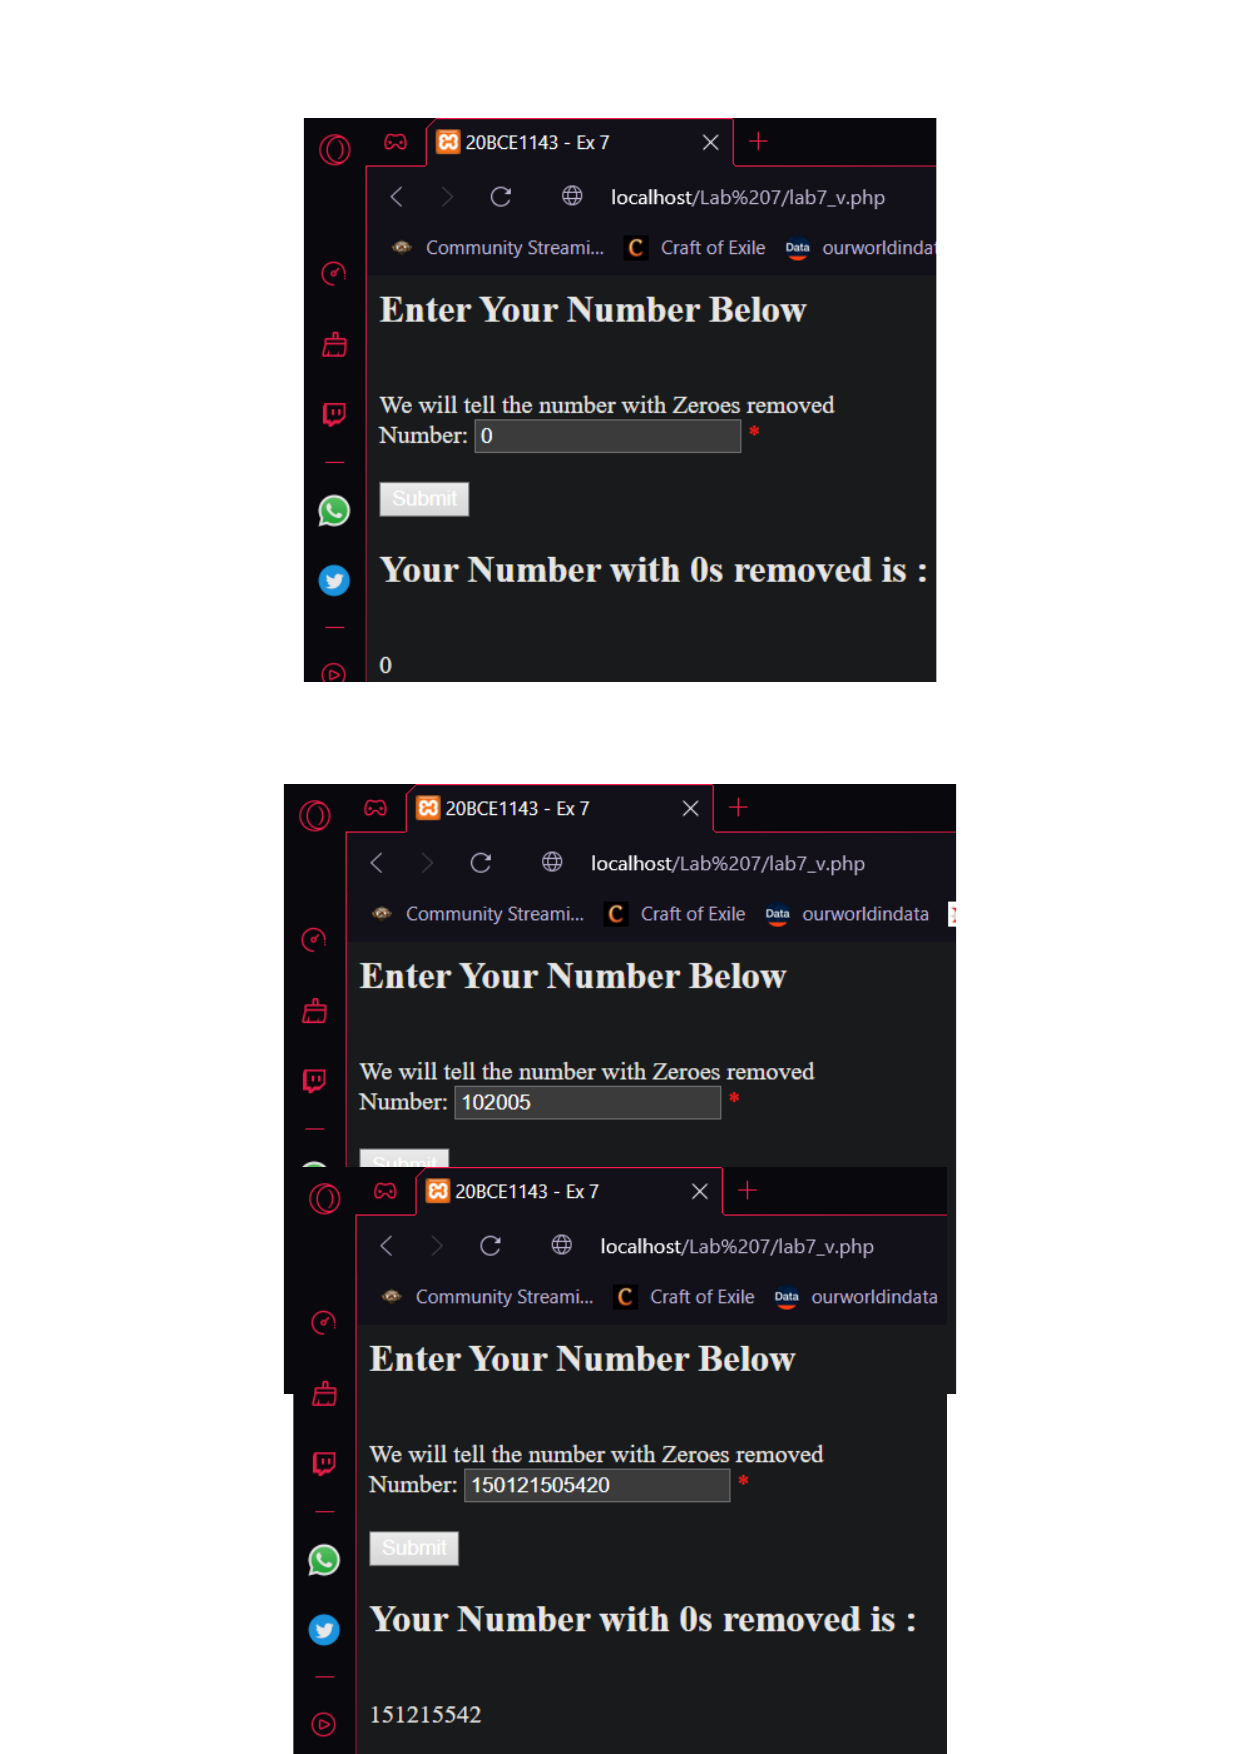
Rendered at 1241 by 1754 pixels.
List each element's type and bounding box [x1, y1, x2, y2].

picture [283, 784, 957, 1754]
picture [303, 118, 937, 682]
